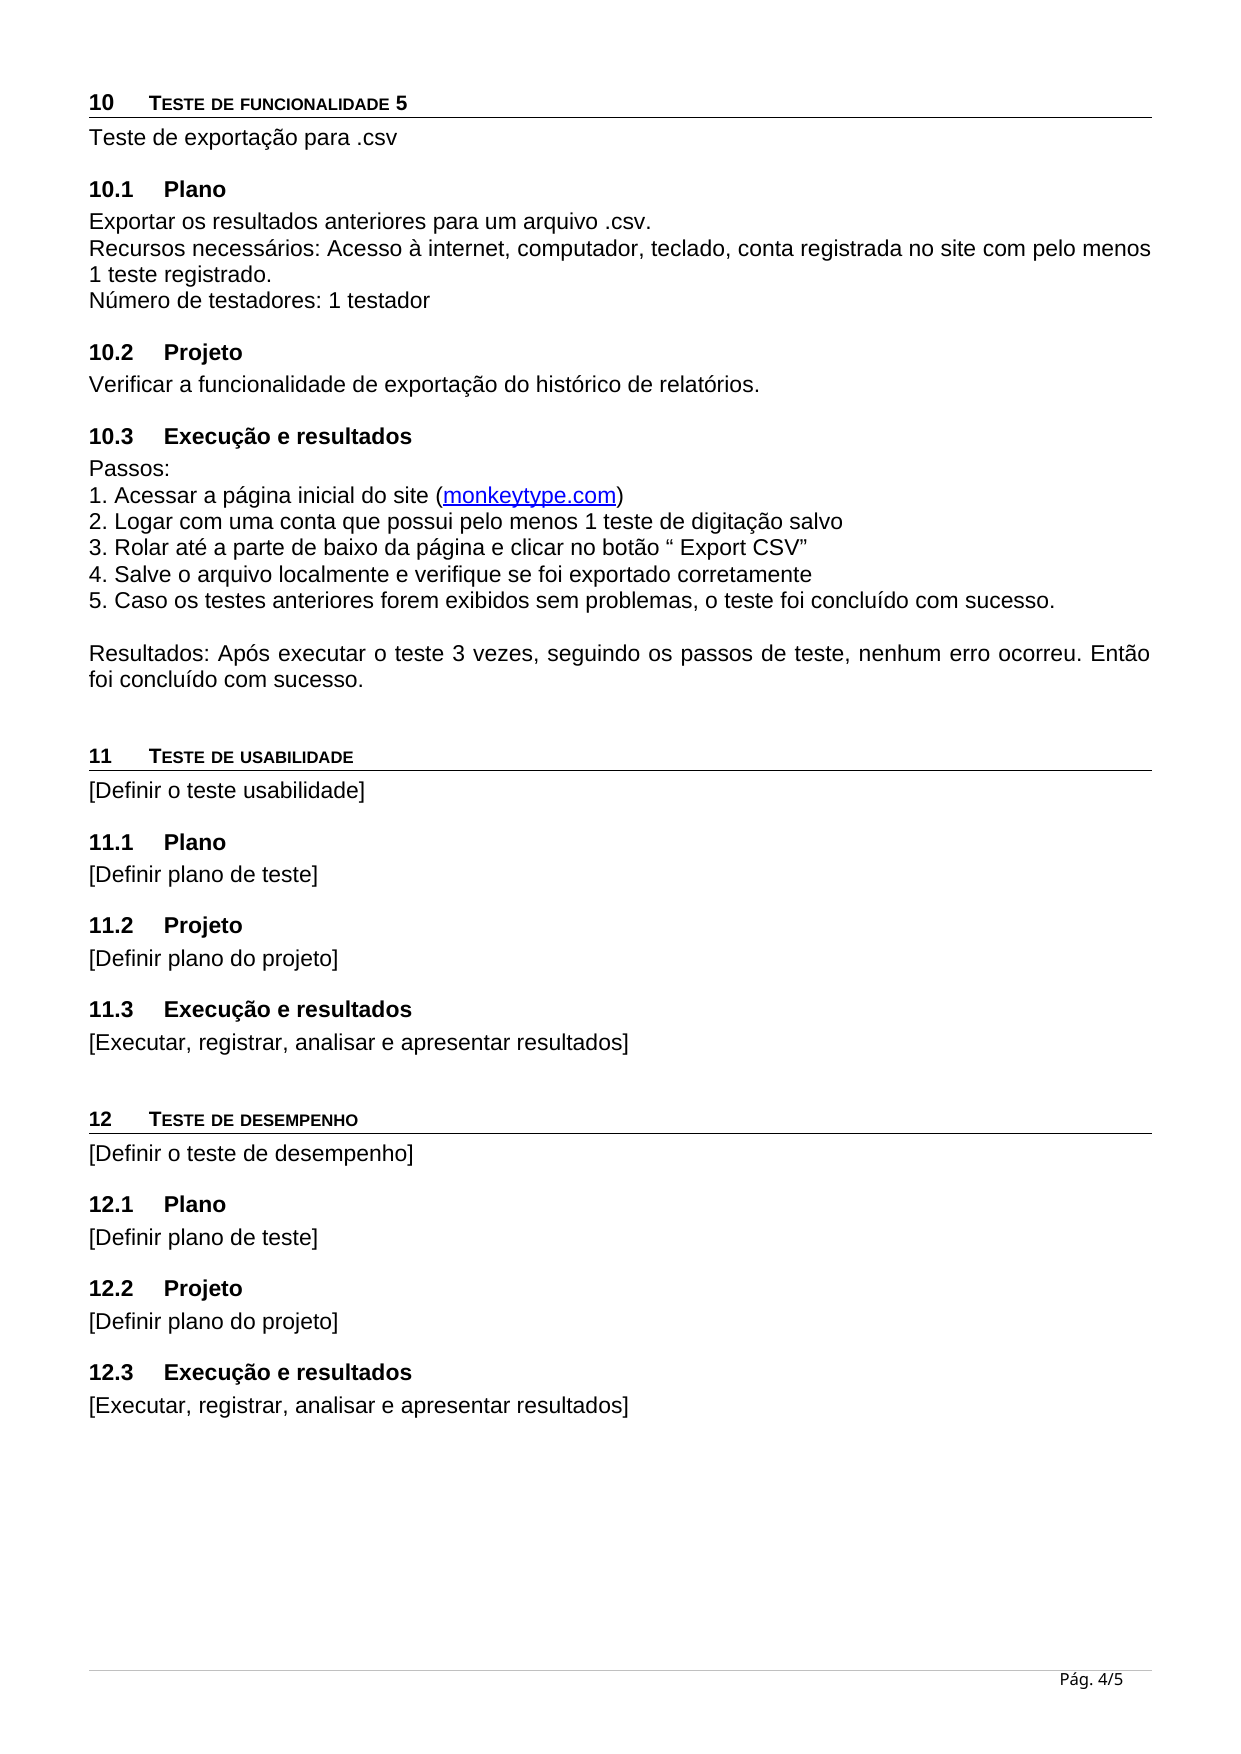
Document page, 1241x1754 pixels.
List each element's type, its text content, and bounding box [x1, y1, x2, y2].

text Passos: [89, 455, 1152, 482]
subtitle Execução e resultados [89, 423, 1152, 449]
text 2. Logar com uma conta que possui pelo menos 1 teste de digitação salvo [89, 508, 1152, 534]
subtitle Execução e resultados [89, 1359, 1152, 1386]
subtitle Plano [89, 176, 1152, 202]
text 1. Acessar a página inicial do site (monkeytype.com) [89, 482, 1152, 508]
text 4. Salve o arquivo localmente e verifique se foi exportado corretamente [89, 561, 1152, 587]
subtitle Teste de usabilidade [89, 744, 1152, 770]
subtitle Plano [89, 828, 1152, 855]
subtitle Teste de desempenho [89, 1107, 1152, 1133]
subtitle Execução e resultados [89, 996, 1152, 1023]
text [Definir plano do projeto] [89, 1308, 1152, 1334]
text 5. Caso os testes anteriores forem exibidos sem problemas, o teste foi concluído com sucesso. [89, 587, 1152, 613]
text [Definir plano de teste] [89, 861, 1152, 887]
text [Definir o teste de desempenho] [89, 1140, 1152, 1166]
text Resultados: Após executar o teste 3 vezes, seguindo os passos de teste, nenhum erro ocorreu. Então foi concluído com sucesso. [89, 640, 1152, 692]
subtitle Teste de funcionalidade 5 [89, 89, 1152, 117]
text [Definir plano de teste] [89, 1224, 1152, 1250]
text [Executar, registrar, analisar e apresentar resultados] [89, 1029, 1152, 1055]
subtitle Projeto [89, 1275, 1152, 1302]
text 3. Rolar até a parte de baixo da página e clicar no botão “ Export CSV” [89, 534, 1152, 561]
subtitle Projeto [89, 912, 1152, 939]
subtitle Projeto [89, 339, 1152, 365]
text Recursos necessários: Acesso à internet, computador, teclado, conta registrada no site com pelo menos 1 teste registrado. [89, 235, 1152, 287]
text Teste de exportação para .csv [89, 124, 1152, 151]
subtitle Plano [89, 1191, 1152, 1218]
text [Executar, registrar, analisar e apresentar resultados] [89, 1392, 1152, 1418]
text Exportar os resultados anteriores para um arquivo .csv. [89, 208, 1152, 235]
text [Definir plano do projeto] [89, 945, 1152, 971]
text [Definir o teste usabilidade] [89, 777, 1152, 803]
text Verificar a funcionalidade de exportação do histórico de relatórios. [89, 371, 1152, 398]
text Número de testadores: 1 testador [89, 287, 1152, 314]
